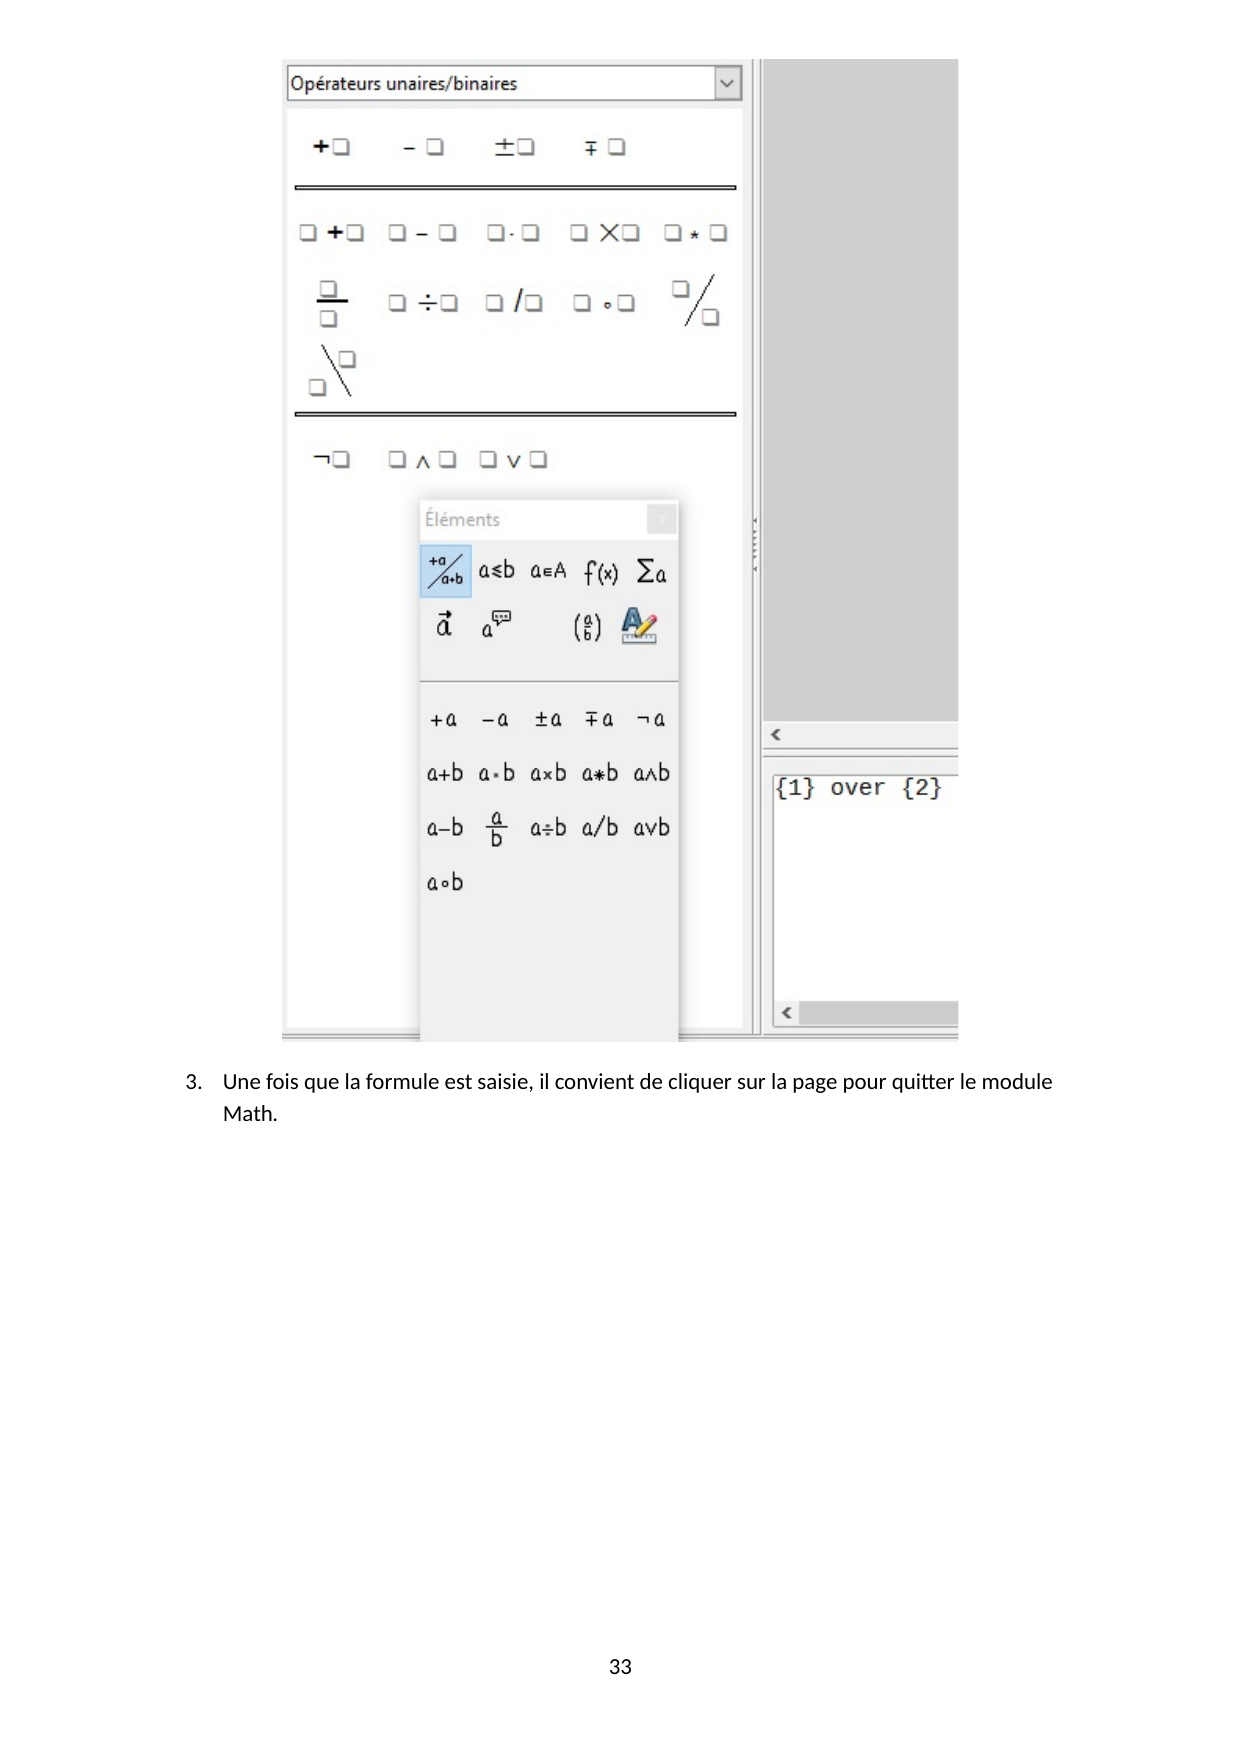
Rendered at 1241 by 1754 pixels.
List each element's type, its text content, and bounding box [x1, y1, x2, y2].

list Une fois que la formule est saisie, il convient de cliquer sur la page pour quitter le module Math. [185, 1067, 1093, 1127]
picture [282, 59, 959, 1042]
